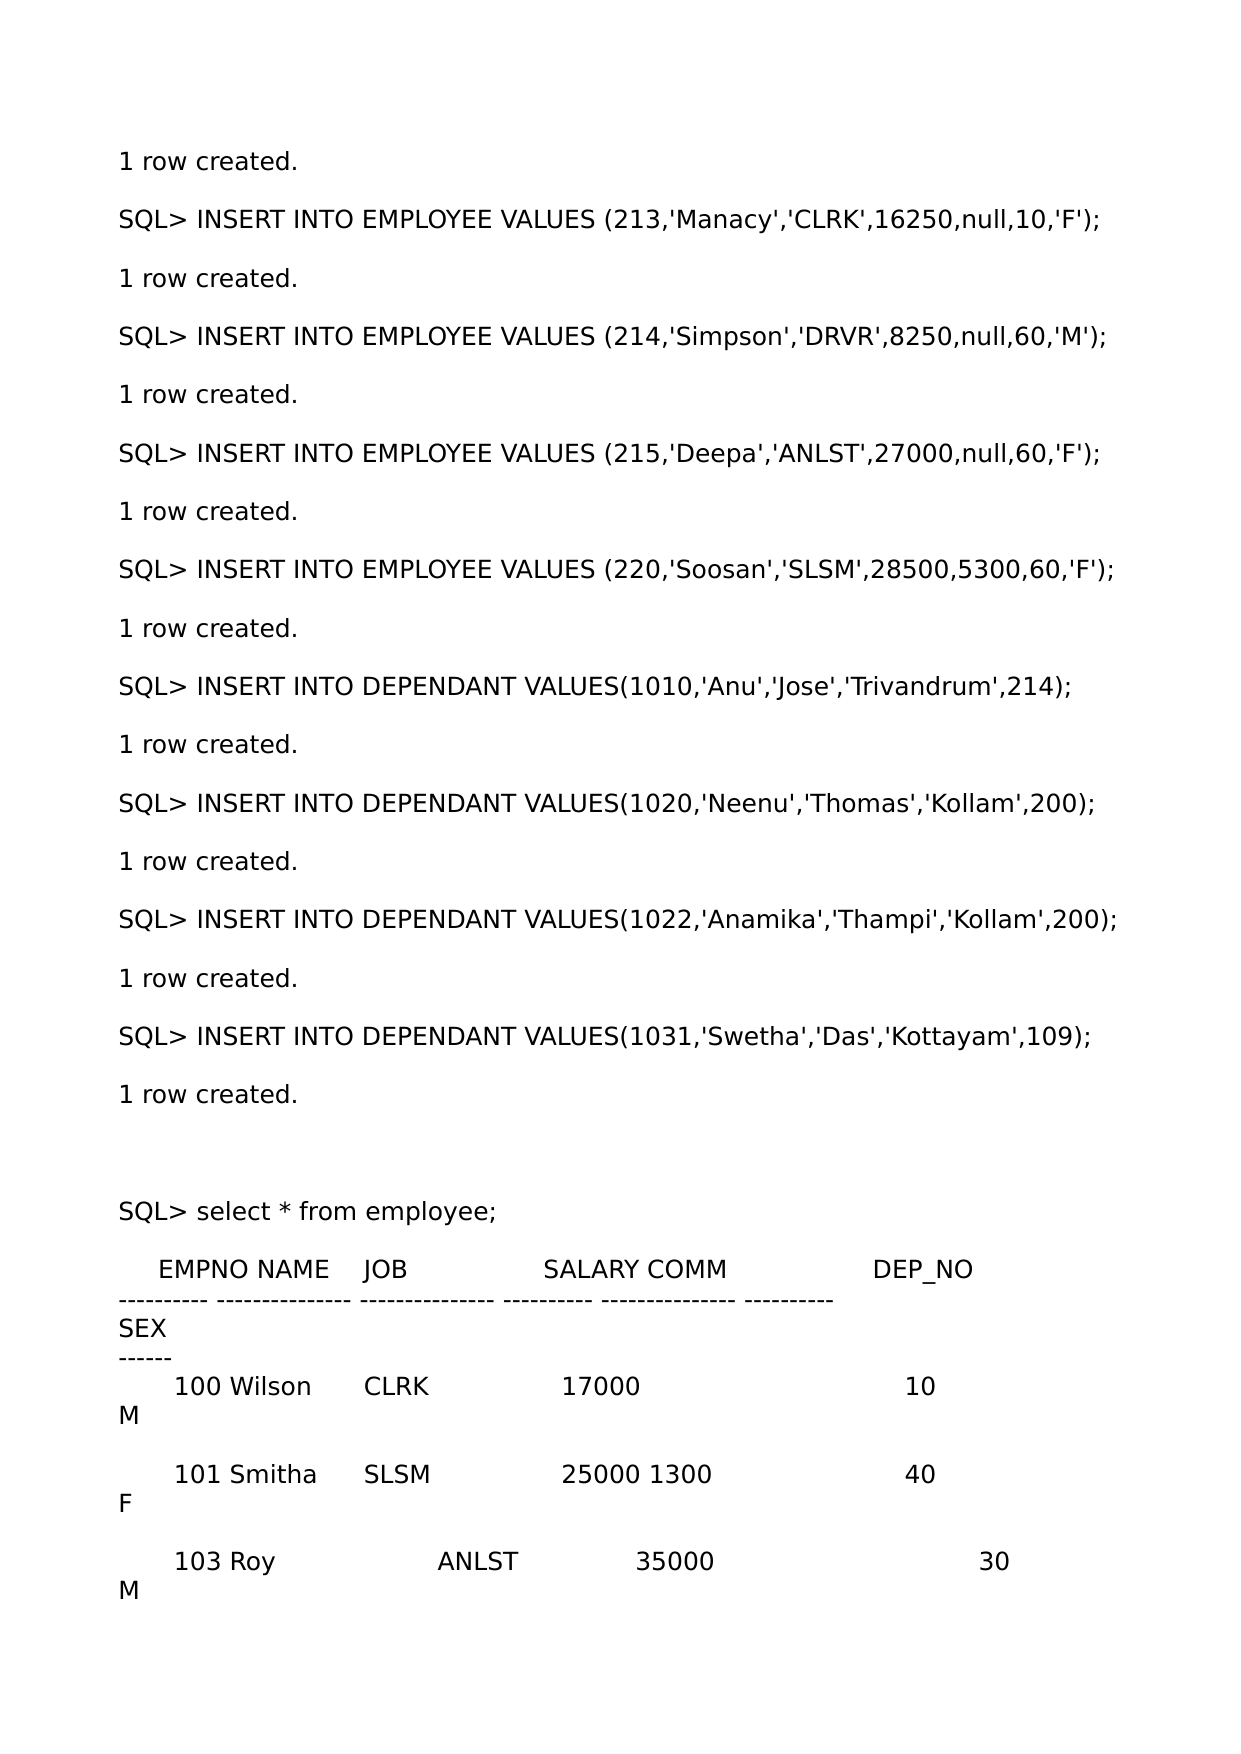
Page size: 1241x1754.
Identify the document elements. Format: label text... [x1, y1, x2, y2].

text SQL> INSERT INTO EMPLOYEE VALUES (214,'Simpson','DRVR',8250,null,60,'M'); [118, 322, 1122, 351]
text 1 row created. [118, 497, 1122, 526]
text SQL> INSERT INTO EMPLOYEE VALUES (220,'Soosan','SLSM',28500,5300,60,'F'); [118, 556, 1122, 585]
text SQL> INSERT INTO EMPLOYEE VALUES (213,'Manacy','CLRK',16250,null,10,'F'); [118, 206, 1122, 235]
text 100 Wilson CLRK 17000 10 [118, 1372, 1122, 1401]
text EMPNO NAME JOB SALARY COMM DEP_NO [118, 1256, 1122, 1285]
text ------ [118, 1343, 1122, 1372]
text SQL> INSERT INTO DEPENDANT VALUES(1031,'Swetha','Das','Kottayam',109); [118, 1022, 1122, 1051]
text SQL> INSERT INTO DEPENDANT VALUES(1020,'Neenu','Thomas','Kollam',200); [118, 789, 1122, 818]
text M [118, 1576, 1122, 1606]
text SEX [118, 1314, 1122, 1343]
text M [118, 1401, 1122, 1431]
text SQL> select * from employee; [118, 1197, 1122, 1226]
text 1 row created. [118, 264, 1122, 293]
text SQL> INSERT INTO DEPENDANT VALUES(1022,'Anamika','Thampi','Kollam',200); [118, 906, 1122, 935]
text 101 Smitha SLSM 25000 1300 40 [118, 1460, 1122, 1489]
text 1 row created. [118, 1081, 1122, 1110]
text F [118, 1489, 1122, 1518]
text ---------- --------------- --------------- ---------- --------------- ---------- [118, 1285, 1122, 1314]
text 1 row created. [118, 964, 1122, 993]
text 1 row created. [118, 147, 1122, 176]
text SQL> INSERT INTO EMPLOYEE VALUES (215,'Deepa','ANLST',27000,null,60,'F'); [118, 439, 1122, 468]
text SQL> INSERT INTO DEPENDANT VALUES(1010,'Anu','Jose','Trivandrum',214); [118, 672, 1122, 701]
text 1 row created. [118, 381, 1122, 410]
text 1 row created. [118, 614, 1122, 643]
text 103 Roy ANLST 35000 30 [118, 1547, 1122, 1576]
text 1 row created. [118, 731, 1122, 760]
text 1 row created. [118, 847, 1122, 876]
